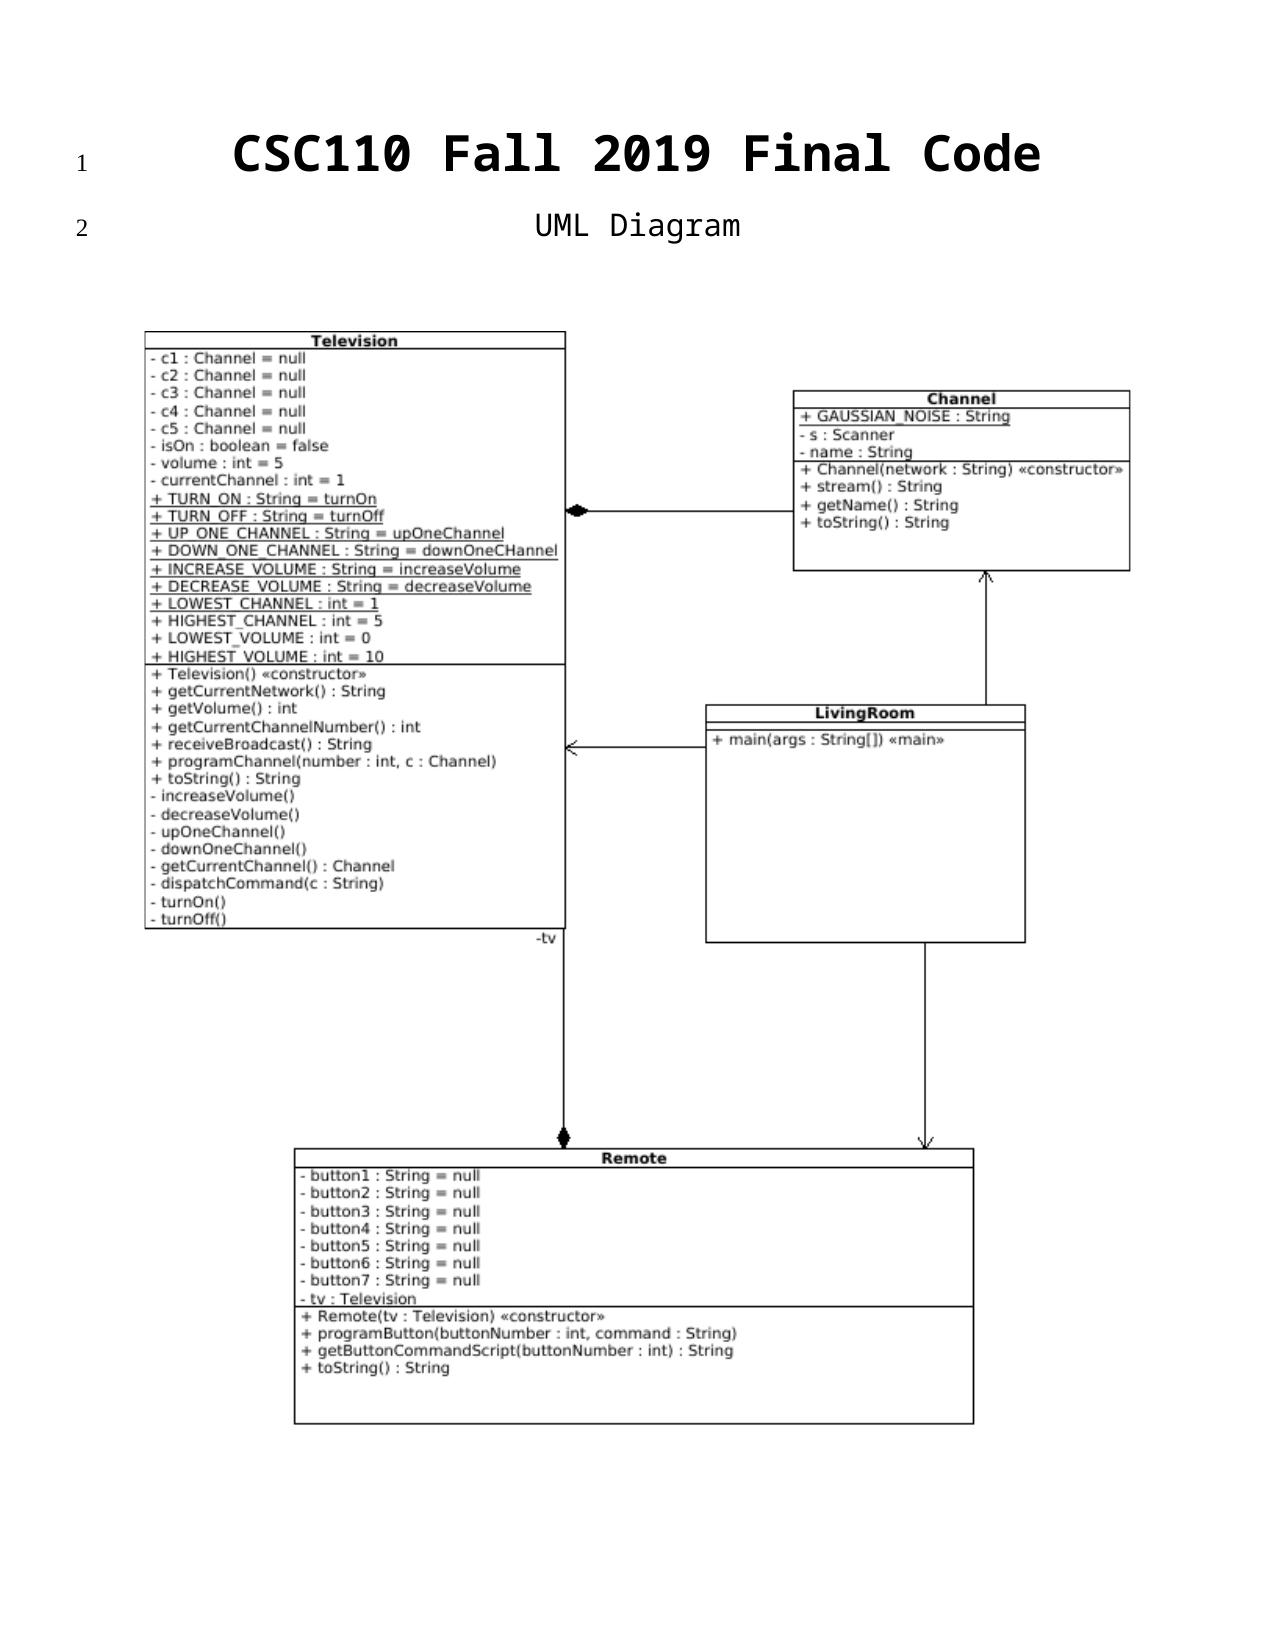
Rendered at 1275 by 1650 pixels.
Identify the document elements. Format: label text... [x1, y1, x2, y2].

text CSC110 Fall 2019 Final Code [118, 118, 1157, 186]
picture [144, 331, 1131, 1428]
text UML Diagram [118, 203, 1157, 246]
